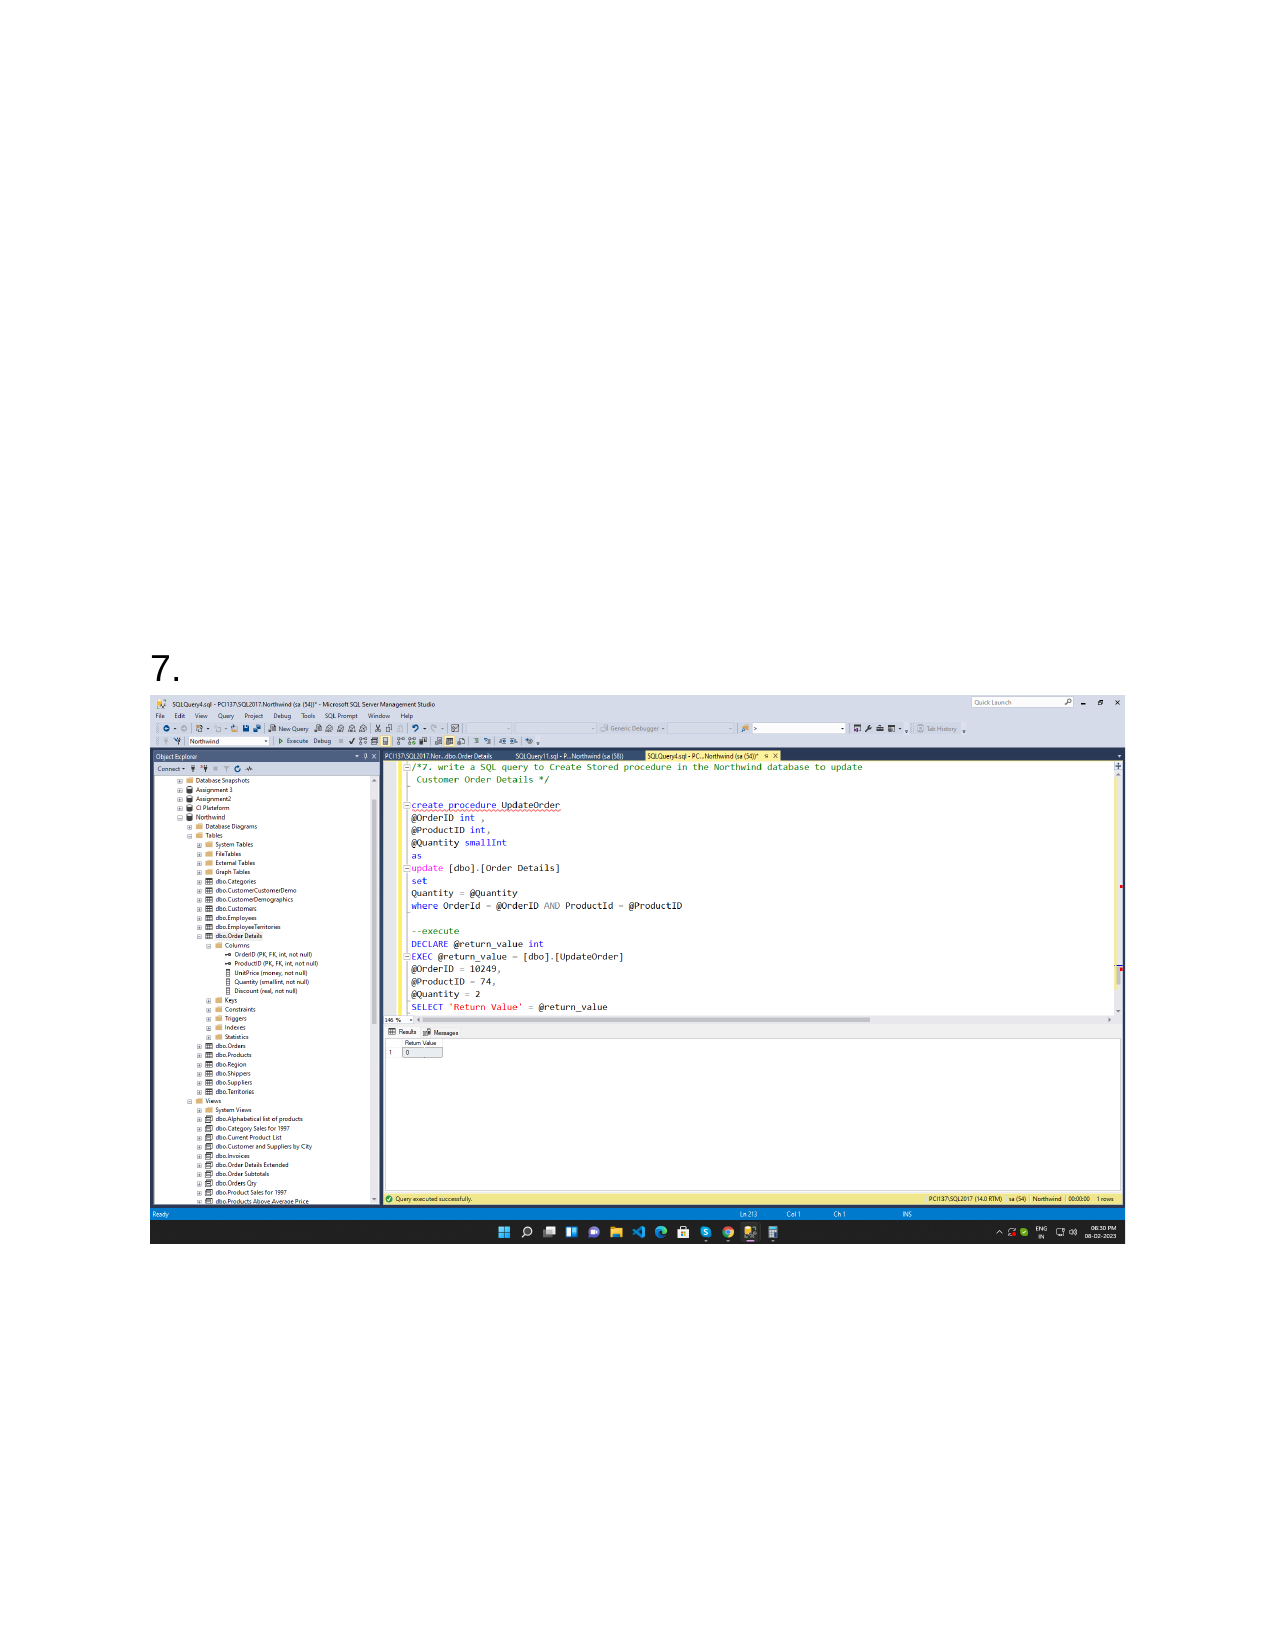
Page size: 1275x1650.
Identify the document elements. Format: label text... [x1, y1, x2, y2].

text 7. [150, 646, 1125, 689]
picture [150, 695, 1125, 1244]
